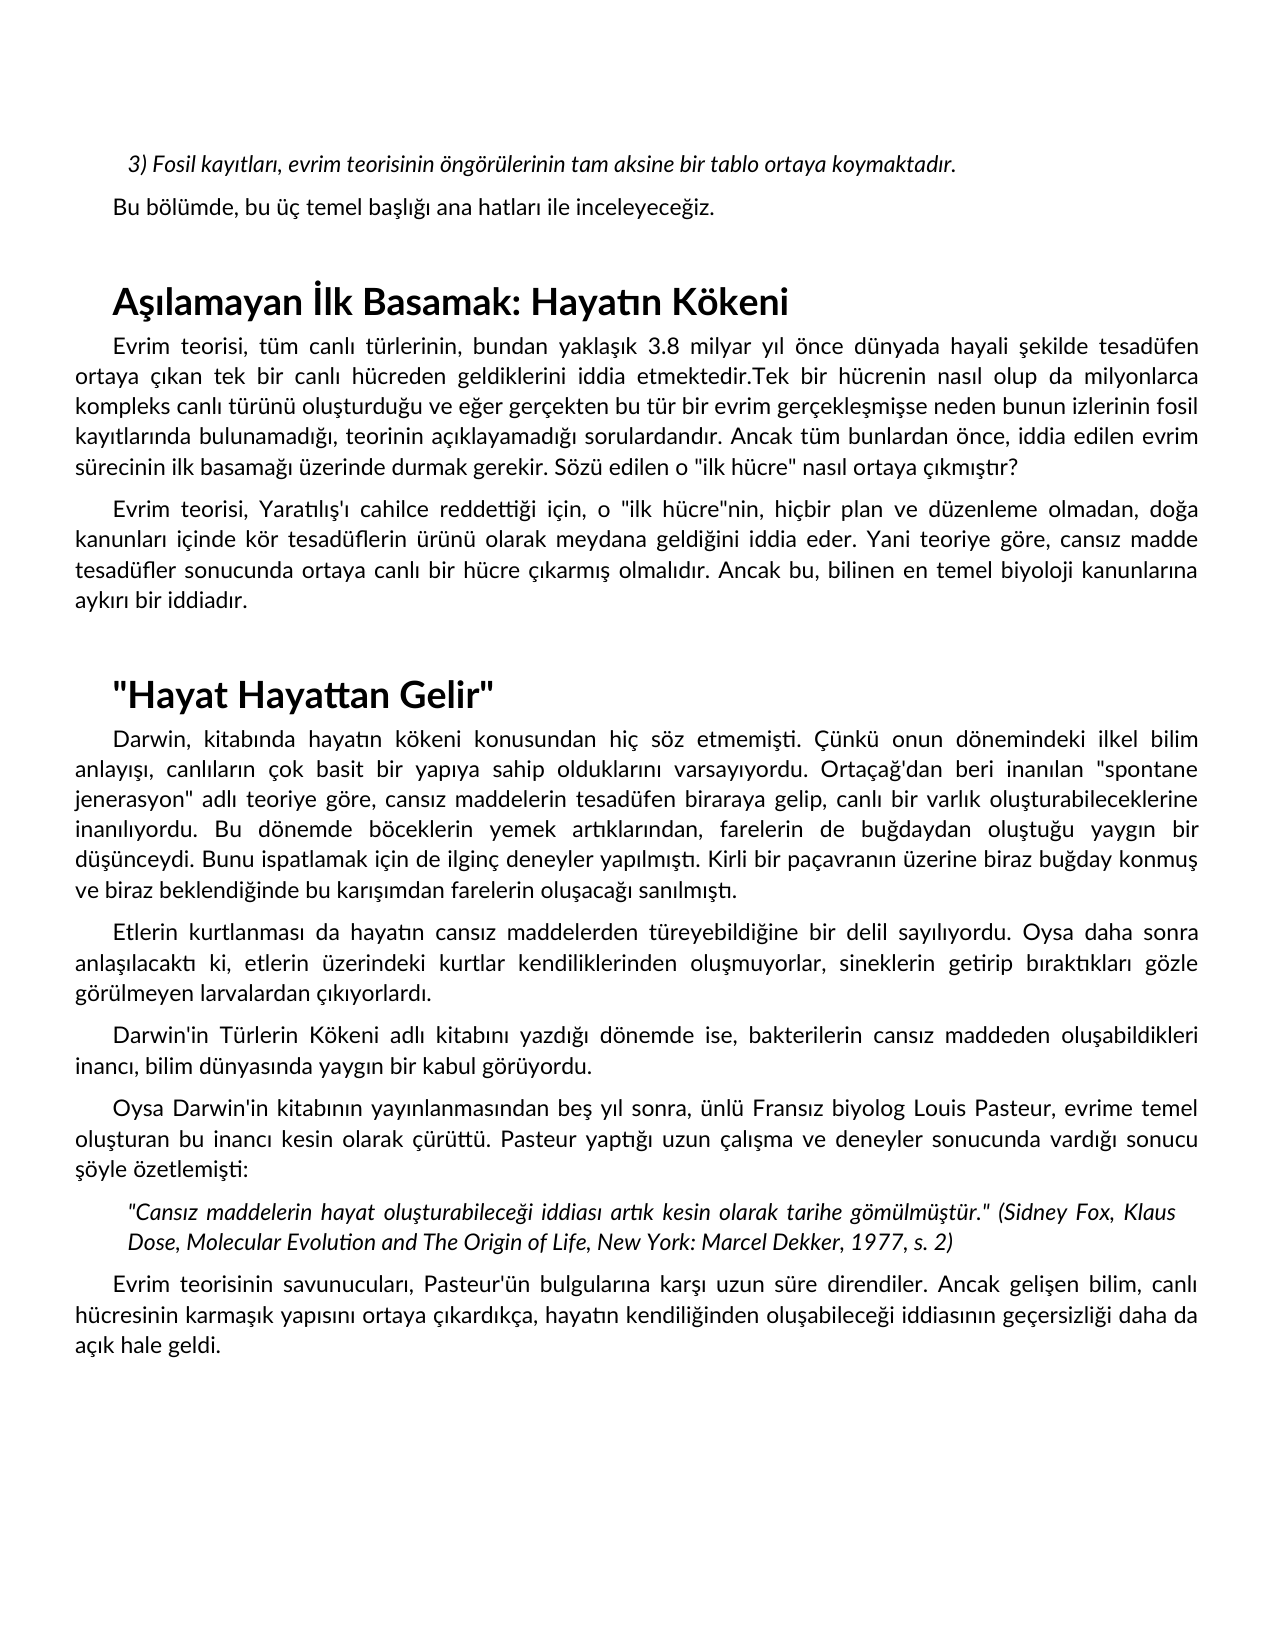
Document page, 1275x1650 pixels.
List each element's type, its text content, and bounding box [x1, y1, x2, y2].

text 3) Fosil kayıtları, evrim teorisinin öngörülerinin tam aksine bir tablo ortaya koymaktadır. [127, 150, 1177, 177]
text Darwin'in Türlerin Kökeni adlı kitabını yazdığı dönemde ise, bakterilerin cansız maddeden oluşabildikleri inancı, bilim dünyasında yaygın bir kabul görüyordu. [75, 1021, 1200, 1079]
subtitle "Hayat Hayattan Gelir" [112, 671, 1200, 716]
text Evrim teorisi, Yaratılış'ı cahilce reddettiği için, o "ilk hücre"nin, hiçbir plan ve düzenleme olmadan, doğa kanunları içinde kör tesadüflerin ürünü olarak meydana geldiğini iddia eder. Yani teoriye göre, cansız madde tesadüfler sonucunda ortaya canlı bir hücre çıkarmış olmalıdır. Ancak bu, bilinen en temel biyoloji kanunlarına aykırı bir iddiadır. [75, 495, 1200, 613]
text Evrim teorisi, tüm canlı türlerinin, bundan yaklaşık 3.8 milyar yıl önce dünyada hayali şekilde tesadüfen ortaya çıkan tek bir canlı hücreden geldiklerini iddia etmektedir.Tek bir hücrenin nasıl olup da milyonlarca kompleks canlı türünü oluşturduğu ve eğer gerçekten bu tür bir evrim gerçekleşmişse neden bunun izlerinin fosil kayıtlarında bulunamadığı, teorinin açıklayamadığı sorulardandır. Ancak tüm bunlardan önce, iddia edilen evrim sürecinin ilk basamağı üzerinde durmak gerekir. Sözü edilen o "ilk hücre" nasıl ortaya çıkmıştır? [75, 331, 1200, 480]
text Darwin, kitabında hayatın kökeni konusundan hiç söz etmemişti. Çünkü onun dönemindeki ilkel bilim anlayışı, canlıların çok basit bir yapıya sahip olduklarını varsayıyordu. Ortaçağ'dan beri inanılan "spontane jenerasyon" adlı teoriye göre, cansız maddelerin tesadüfen biraraya gelip, canlı bir varlık oluşturabileceklerine inanılıyordu. Bu dönemde böceklerin yemek artıklarından, farelerin de buğdaydan oluştuğu yaygın bir düşünceydi. Bunu ispatlamak için de ilginç deneyler yapılmıştı. Kirli bir paçavranın üzerine biraz buğday konmuş ve biraz beklendiğinde bu karışımdan farelerin oluşacağı sanılmıştı. [75, 724, 1200, 903]
text Evrim teorisinin savunucuları, Pasteur'ün bulgularına karşı uzun süre direndiler. Ancak gelişen bilim, canlı hücresinin karmaşık yapısını ortaya çıkardıkça, hayatın kendiliğinden oluşabileceği iddiasının geçersizliği daha da açık hale geldi. [75, 1270, 1200, 1358]
text Oysa Darwin'in kitabının yayınlanmasından beş yıl sonra, ünlü Fransız biyolog Louis Pasteur, evrime temel oluşturan bu inancı kesin olarak çürüttü. Pasteur yaptığı uzun çalışma ve deneyler sonucunda vardığı sonucu şöyle özetlemişti: [75, 1094, 1200, 1182]
text Bu bölümde, bu üç temel başlığı ana hatları ile inceleyeceğiz. [75, 193, 1200, 220]
subtitle Aşılamayan İlk Basamak: Hayatın Kökeni [112, 278, 1200, 323]
text Etlerin kurtlanması da hayatın cansız maddelerden türeyebildiğine bir delil sayılıyordu. Oysa daha sonra anlaşılacaktı ki, etlerin üzerindeki kurtlar kendiliklerinden oluşmuyorlar, sineklerin getirip bıraktıkları gözle görülmeyen larvalardan çıkıyorlardı. [75, 918, 1200, 1006]
text "Cansız maddelerin hayat oluşturabileceği iddiası artık kesin olarak tarihe gömülmüştür." (Sidney Fox, Klaus Dose, Molecular Evolution and The Origin of Life, New York: Marcel Dekker, 1977, s. 2) [127, 1197, 1177, 1255]
